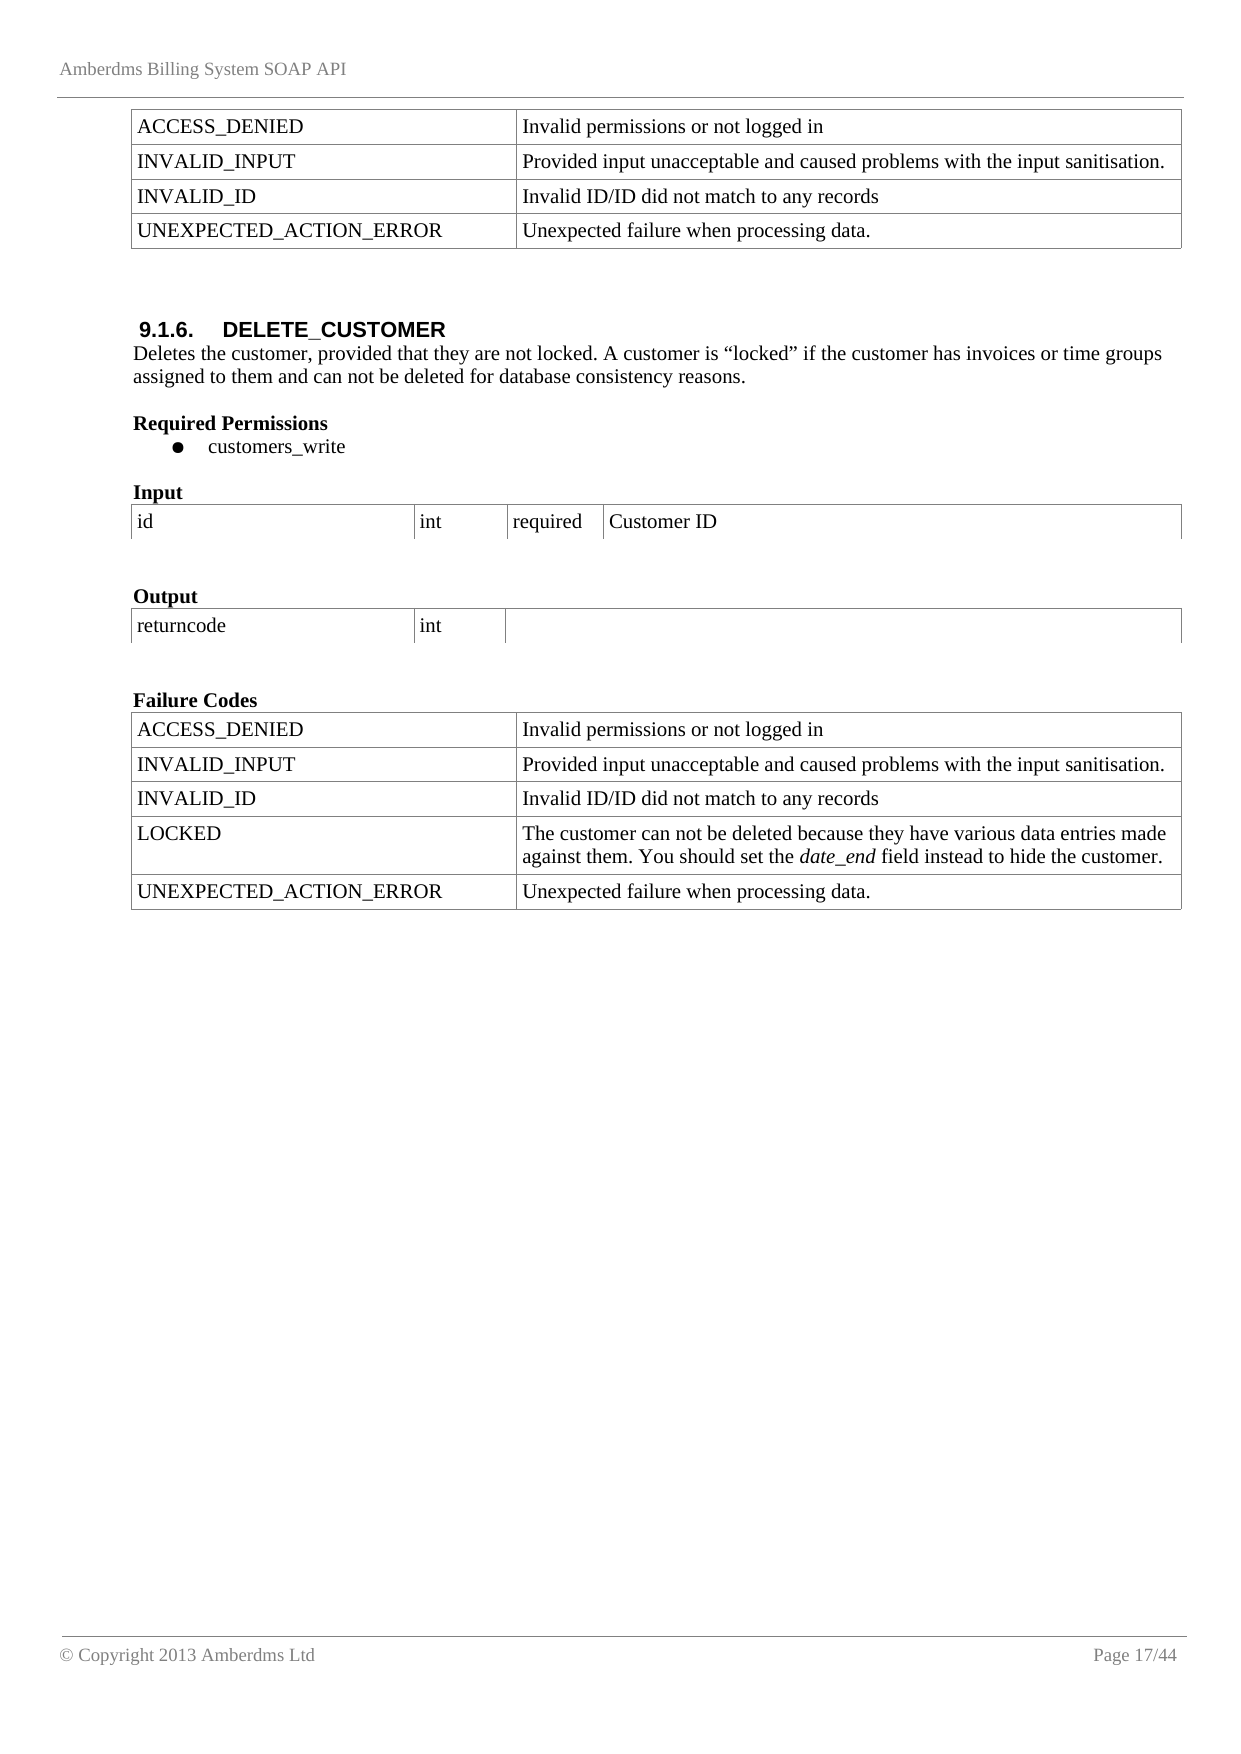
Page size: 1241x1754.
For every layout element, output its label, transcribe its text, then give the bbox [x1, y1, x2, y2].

text Deletes the customer, provided that they are not locked. A customer is “locked” if the customer has invoices or time groups assigned to them and can not be deleted for database consistency reasons. [133, 342, 1181, 388]
table_header id [132, 505, 414, 538]
table_cell Provided input unacceptable and caused problems with the input sanitisation. [517, 748, 1181, 781]
text Input [133, 481, 1181, 504]
subtitle delete_customer [133, 317, 1181, 342]
table_cell LOCKED [132, 817, 516, 874]
table_header int [415, 505, 507, 538]
text Required Permissions [133, 411, 1181, 434]
table_cell INVALID_ID [132, 782, 516, 816]
table_header int [415, 609, 505, 643]
table_cell UNEXPECTED_ACTION_ERROR [132, 214, 516, 248]
table_cell UNEXPECTED_ACTION_ERROR [132, 875, 516, 908]
table_header ACCESS_DENIED [132, 110, 516, 144]
list customers_write [170, 434, 1181, 458]
table_cell Unexpected failure when processing data. [517, 214, 1181, 248]
text Output [133, 585, 1181, 608]
table_header Invalid permissions or not logged in [517, 713, 1181, 747]
table_header required [508, 505, 603, 538]
table_cell Provided input unacceptable and caused problems with the input sanitisation. [517, 145, 1181, 179]
table_cell Invalid ID/ID did not match to any records [517, 782, 1181, 816]
table_cell INVALID_INPUT [132, 145, 516, 179]
table_cell INVALID_INPUT [132, 748, 516, 781]
table_header Customer ID [604, 505, 1181, 538]
table_cell INVALID_ID [132, 180, 516, 213]
text Failure Codes [133, 689, 1181, 712]
table_header returncode [132, 609, 414, 643]
table_header [506, 609, 1181, 643]
table_header ACCESS_DENIED [132, 713, 516, 747]
table_cell Invalid ID/ID did not match to any records [517, 180, 1181, 213]
table_cell The customer can not be deleted because they have various data entries made against them. You should set the date_end field instead to hide the customer. [517, 817, 1181, 874]
table_cell Unexpected failure when processing data. [517, 875, 1181, 908]
table_header Invalid permissions or not logged in [517, 110, 1181, 144]
